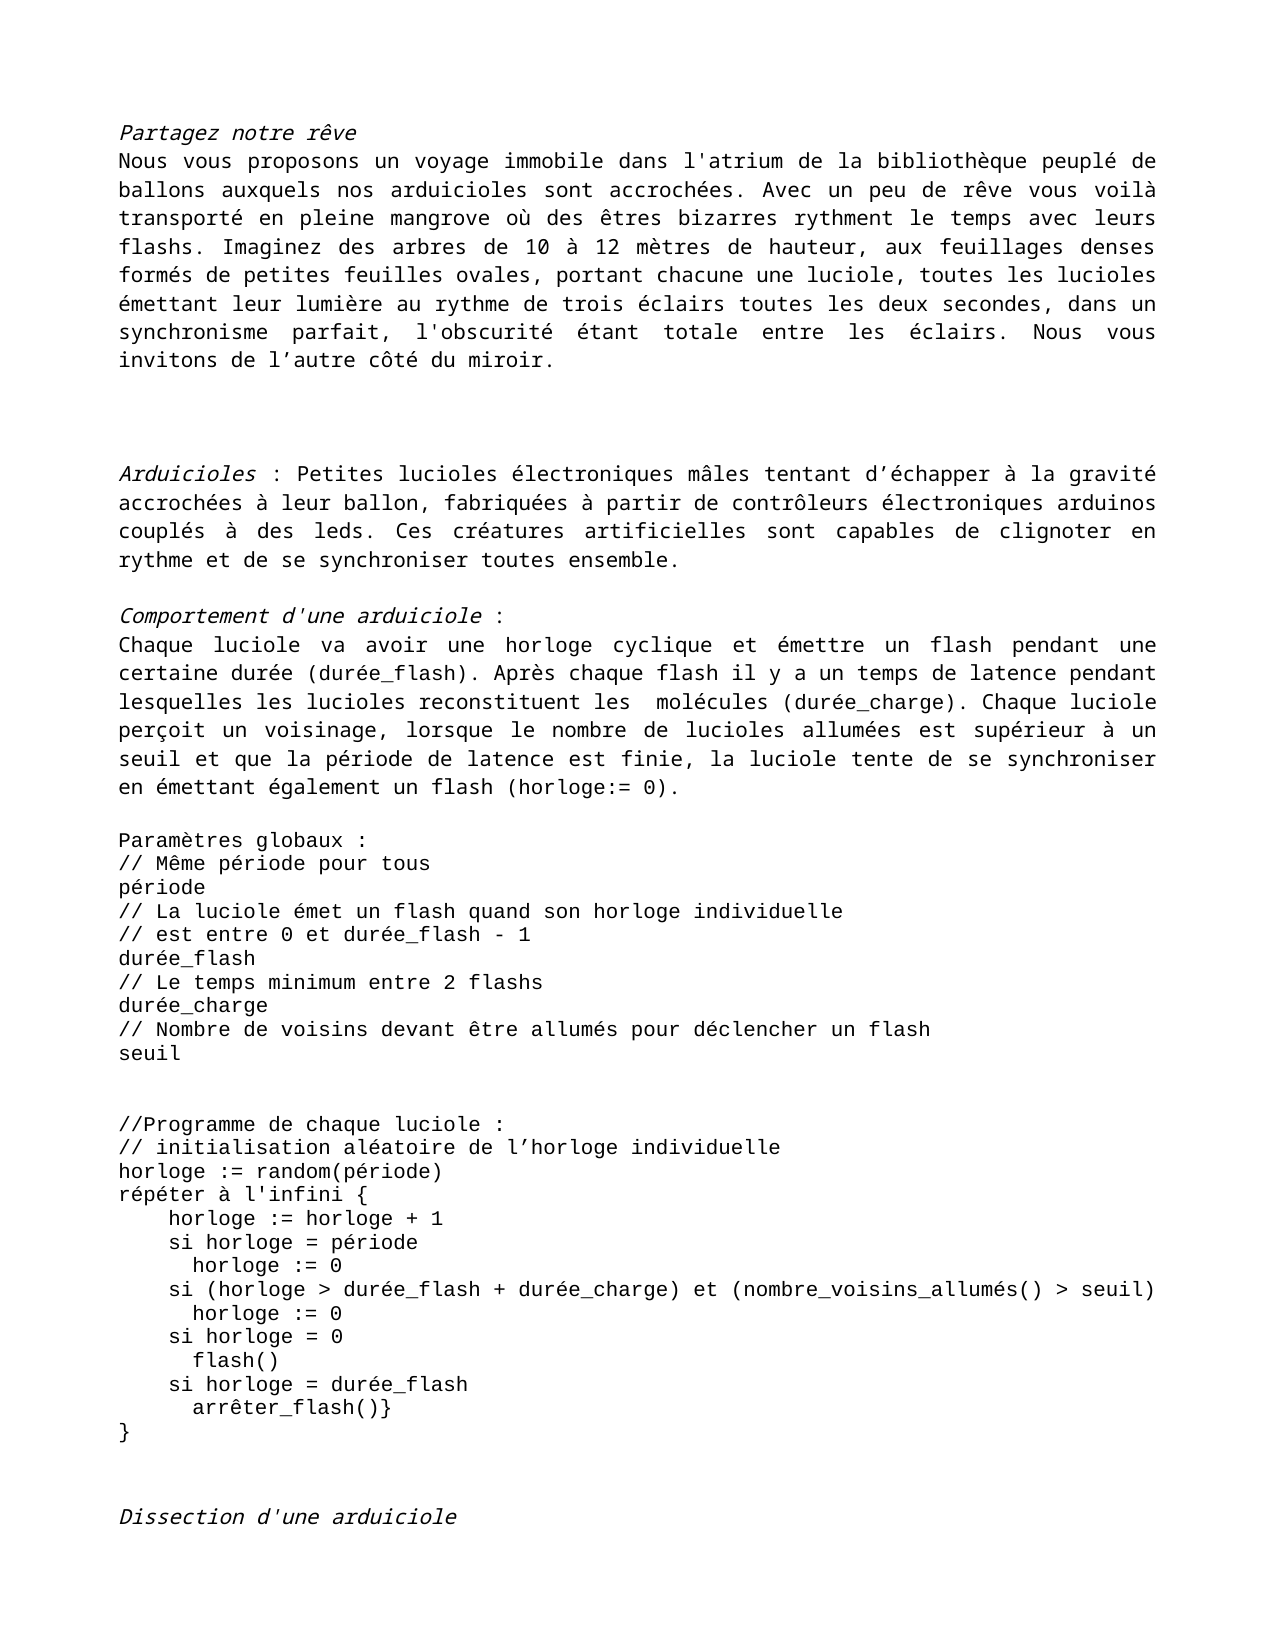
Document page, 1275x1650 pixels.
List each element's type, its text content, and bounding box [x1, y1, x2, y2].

text flash() [118, 1350, 1157, 1374]
text //Programme de chaque luciole : [118, 1113, 1157, 1137]
text Comportement d'une arduiciole : [118, 602, 1157, 630]
text horloge := horloge + 1 [118, 1208, 1157, 1232]
text arrêter_flash()} [118, 1397, 1157, 1421]
text durée_flash [118, 948, 1157, 972]
text période [118, 877, 1157, 901]
text // est entre 0 et durée_flash - 1 [118, 924, 1157, 948]
text seuil [118, 1043, 1157, 1066]
text durée_charge [118, 995, 1157, 1019]
text si (horloge > durée_flash + durée_charge) et (nombre_voisins_allumés() > seuil) [118, 1279, 1157, 1303]
text // La luciole émet un flash quand son horloge individuelle [118, 901, 1157, 924]
text // Nombre de voisins devant être allumés pour déclencher un flash [118, 1019, 1157, 1043]
text Arduicioles : Petites lucioles électroniques mâles tentant d’échapper à la gravité accrochées à leur ballon, fabriquées à partir de contrôleurs électroniques arduinos couplés à des leds. Ces créatures artificielles sont capables de clignoter en rythme et de se synchroniser toutes ensemble. [118, 459, 1157, 573]
text horloge := 0 [118, 1303, 1157, 1326]
text Dissection d'une arduiciole [118, 1502, 1157, 1531]
text Chaque luciole va avoir une horloge cyclique et émettre un flash pendant une certaine durée (durée_flash). Après chaque flash il y a un temps de latence pendant lesquelles les lucioles reconstituent les molécules (durée_charge). Chaque luciole perçoit un voisinage, lorsque le nombre de lucioles allumées est supérieur à un seuil et que la période de latence est finie, la luciole tente de se synchroniser en émettant également un flash (horloge:= 0). [118, 630, 1157, 801]
text } [118, 1421, 1157, 1444]
text si horloge = 0 [118, 1326, 1157, 1350]
text si horloge = durée_flash [118, 1374, 1157, 1397]
text // initialisation aléatoire de l’horloge individuelle [118, 1137, 1157, 1161]
text répéter à l'infini { [118, 1184, 1157, 1208]
text si horloge = période [118, 1232, 1157, 1255]
text Nous vous proposons un voyage immobile dans l'atrium de la bibliothèque peuplé de ballons auxquels nos arduicioles sont accrochées. Avec un peu de rêve vous voilà transporté en pleine mangrove où des êtres bizarres rythment le temps avec leurs flashs. Imaginez des arbres de 10 à 12 mètres de hauteur, aux feuillages denses formés de petites feuilles ovales, portant chacune une luciole, toutes les lucioles émettant leur lumière au rythme de trois éclairs toutes les deux secondes, dans un synchronisme parfait, l'obscurité étant totale entre les éclairs. Nous vous invitons de l’autre côté du miroir. [118, 147, 1157, 374]
text Paramètres globaux : [118, 830, 1157, 853]
text horloge := random(période) [118, 1161, 1157, 1184]
text Partagez notre rêve [118, 118, 1157, 147]
text // Même période pour tous [118, 853, 1157, 877]
text horloge := 0 [118, 1255, 1157, 1279]
text // Le temps minimum entre 2 flashs [118, 972, 1157, 995]
